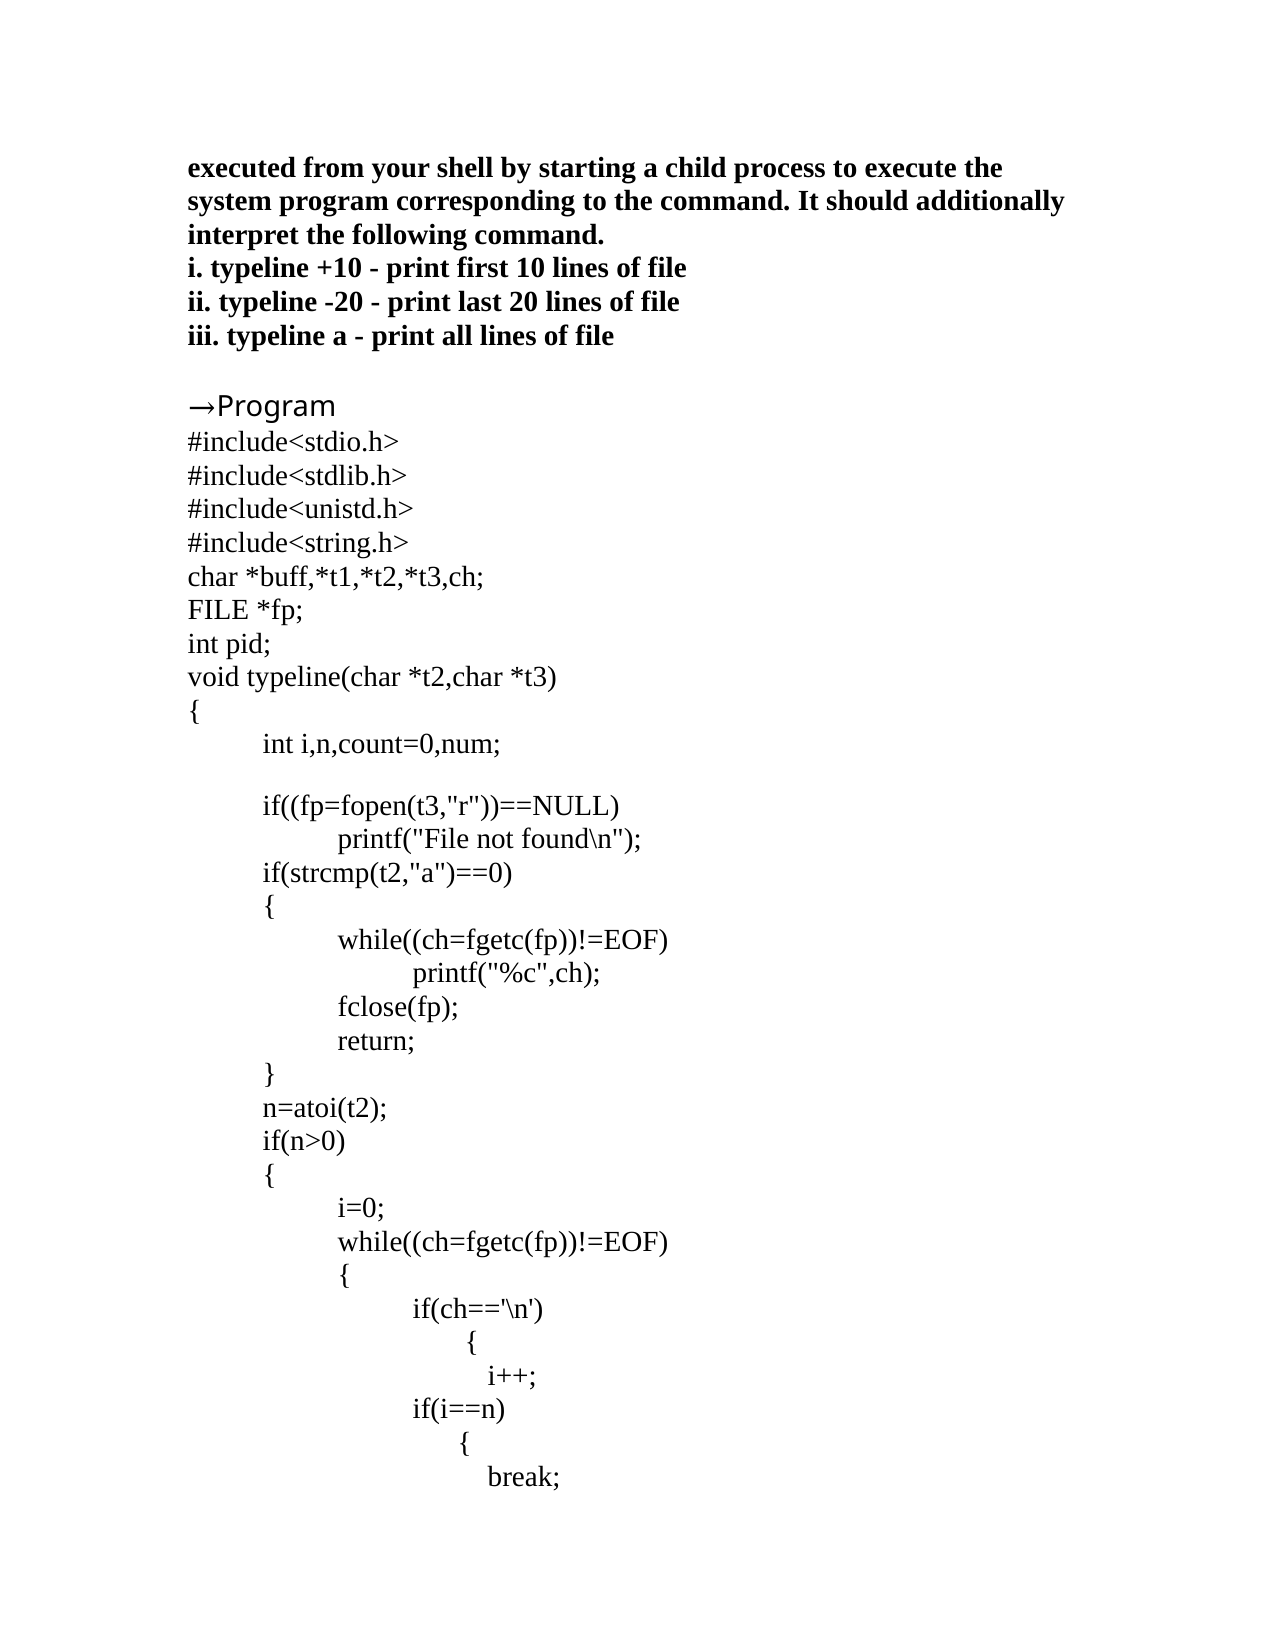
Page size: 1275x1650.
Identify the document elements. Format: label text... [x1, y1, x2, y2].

text i. typeline +10 - print first 10 lines of file [187, 251, 1087, 284]
text #include<stdio.h> [187, 424, 1087, 458]
text i++; [187, 1358, 1087, 1392]
text fclose(fp); [187, 989, 1087, 1023]
text if(strcmp(t2,"a")==0) [187, 855, 1087, 888]
text { [187, 1425, 1087, 1459]
text printf("%c",ch); [187, 956, 1087, 989]
text FILE *fp; [187, 592, 1087, 626]
text executed from your shell by starting a child process to execute the system program corresponding to the command. It should additionally interpret the following command. [187, 150, 1087, 251]
text { [187, 1324, 1087, 1358]
text } [187, 1056, 1087, 1090]
text #include<unistd.h> [187, 492, 1087, 525]
text →Program [187, 385, 1087, 424]
text while((ch=fgetc(fp))!=EOF) [187, 1224, 1087, 1257]
text #include<stdlib.h> [187, 458, 1087, 492]
text n=atoi(t2); [187, 1090, 1087, 1123]
text #include<string.h> [187, 525, 1087, 559]
text if(n>0) [187, 1123, 1087, 1157]
text if((fp=fopen(t3,"r"))==NULL) [187, 788, 1087, 821]
text while((ch=fgetc(fp))!=EOF) [187, 922, 1087, 956]
text { [187, 1257, 1087, 1291]
text { [187, 1157, 1087, 1190]
text ii. typeline -20 - print last 20 lines of file [187, 284, 1087, 318]
text iii. typeline a - print all lines of file [187, 318, 1087, 351]
text { [187, 888, 1087, 922]
text return; [187, 1023, 1087, 1056]
text if(i==n) [187, 1392, 1087, 1425]
text void typeline(char *t2,char *t3) [187, 659, 1087, 693]
text { [187, 693, 1087, 726]
text break; [187, 1459, 1087, 1492]
text int pid; [187, 626, 1087, 659]
text i=0; [187, 1190, 1087, 1224]
text printf("File not found\n"); [187, 821, 1087, 855]
text if(ch=='\n') [187, 1291, 1087, 1324]
text char *buff,*t1,*t2,*t3,ch; [187, 559, 1087, 592]
text int i,n,count=0,num; [187, 726, 1087, 760]
